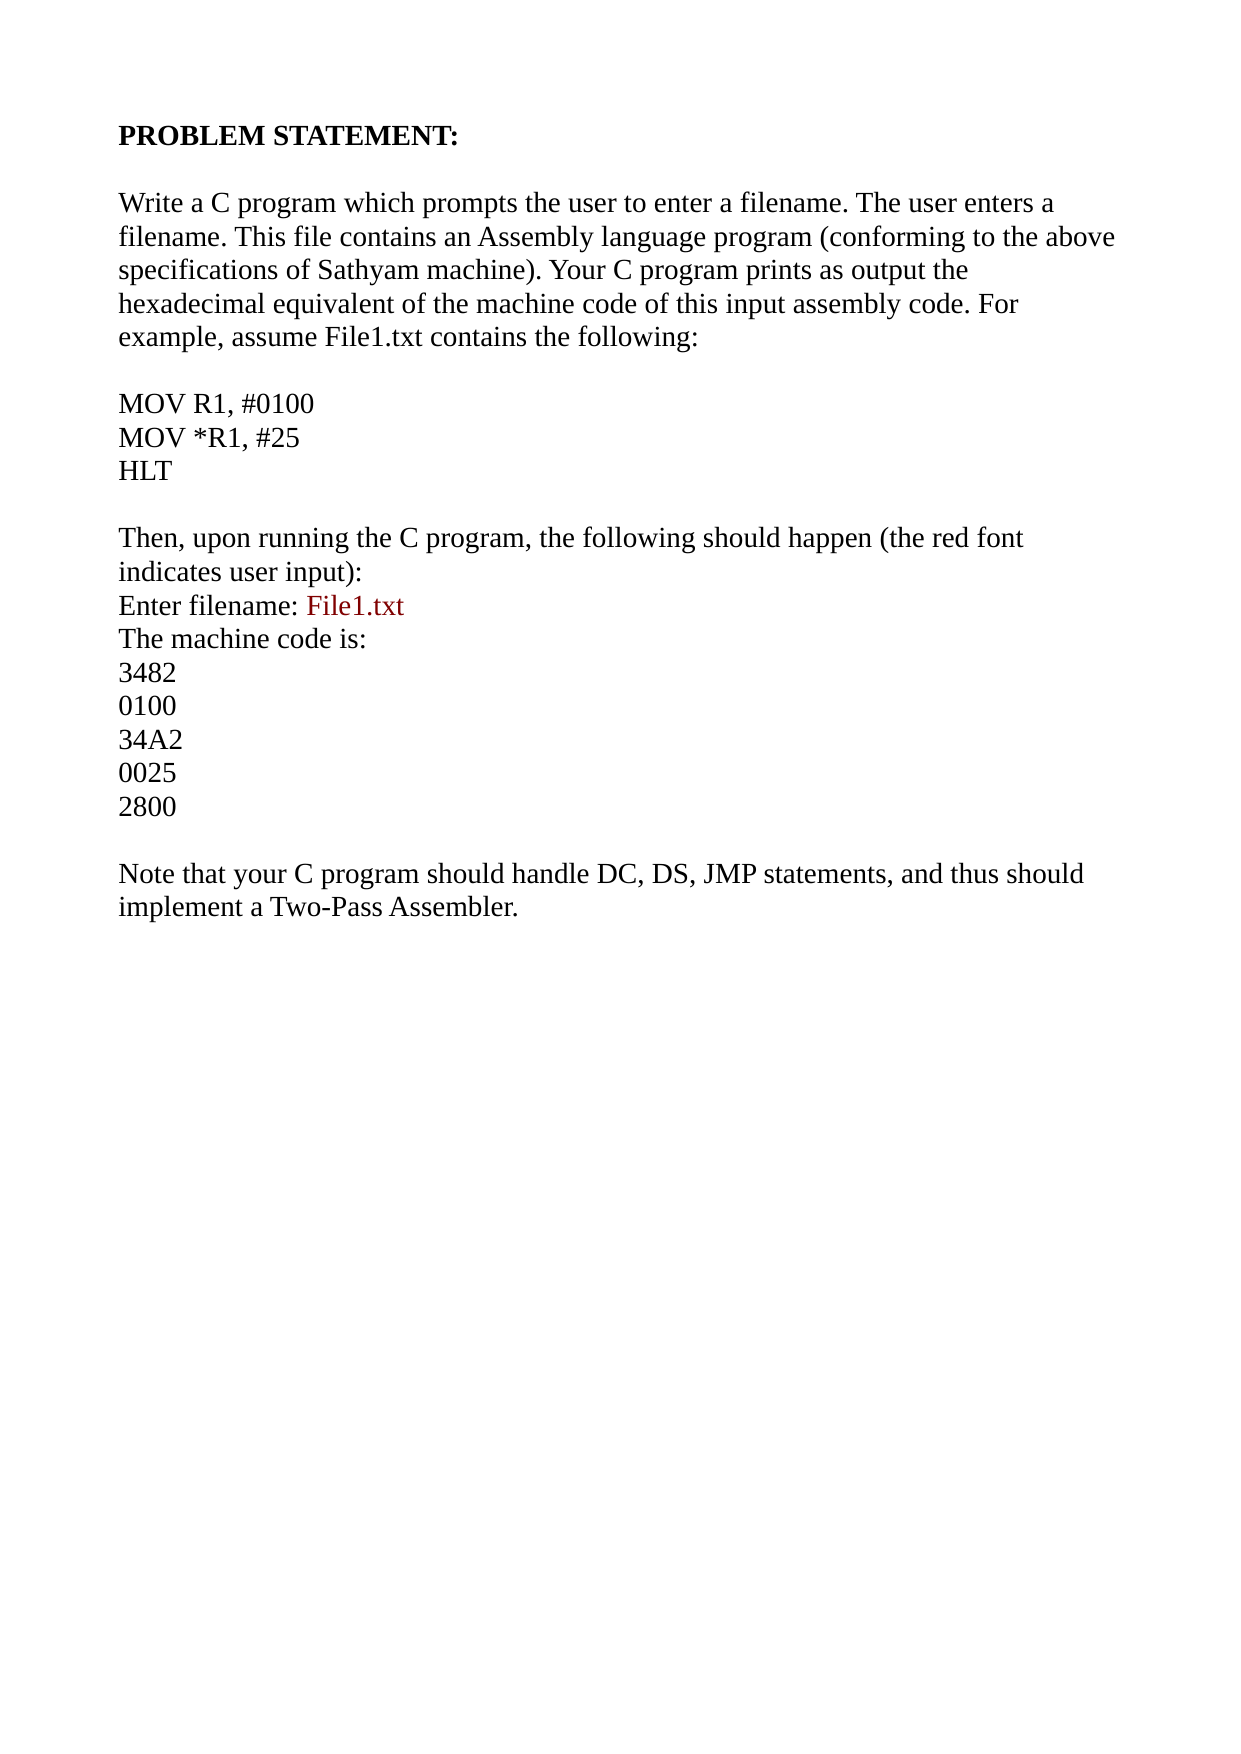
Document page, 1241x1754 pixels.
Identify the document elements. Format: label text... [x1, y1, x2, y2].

text 3482 [118, 655, 1122, 688]
text Enter filename: File1.txt [118, 588, 1122, 621]
text Then, upon running the C program, the following should happen (the red font indicates user input): [118, 521, 1122, 588]
text PROBLEM STATEMENT: [118, 118, 1122, 152]
text MOV *R1, #25 [118, 420, 1122, 453]
text Write a C program which prompts the user to enter a filename. The user enters a filename. This file contains an Assembly language program (conforming to the above specifications of Sathyam machine). Your C program prints as output the hexadecimal equivalent of the machine code of this input assembly code. For example, assume File1.txt contains the following: [118, 185, 1122, 353]
text The machine code is: [118, 621, 1122, 655]
text 2800 [118, 789, 1122, 822]
text 34A2 [118, 722, 1122, 755]
text MOV R1, #0100 [118, 386, 1122, 420]
text HLT [118, 453, 1122, 487]
text 0100 [118, 688, 1122, 722]
text 0025 [118, 755, 1122, 789]
text Note that your C program should handle DC, DS, JMP statements, and thus should implement a Two-Pass Assembler. [118, 856, 1122, 923]
